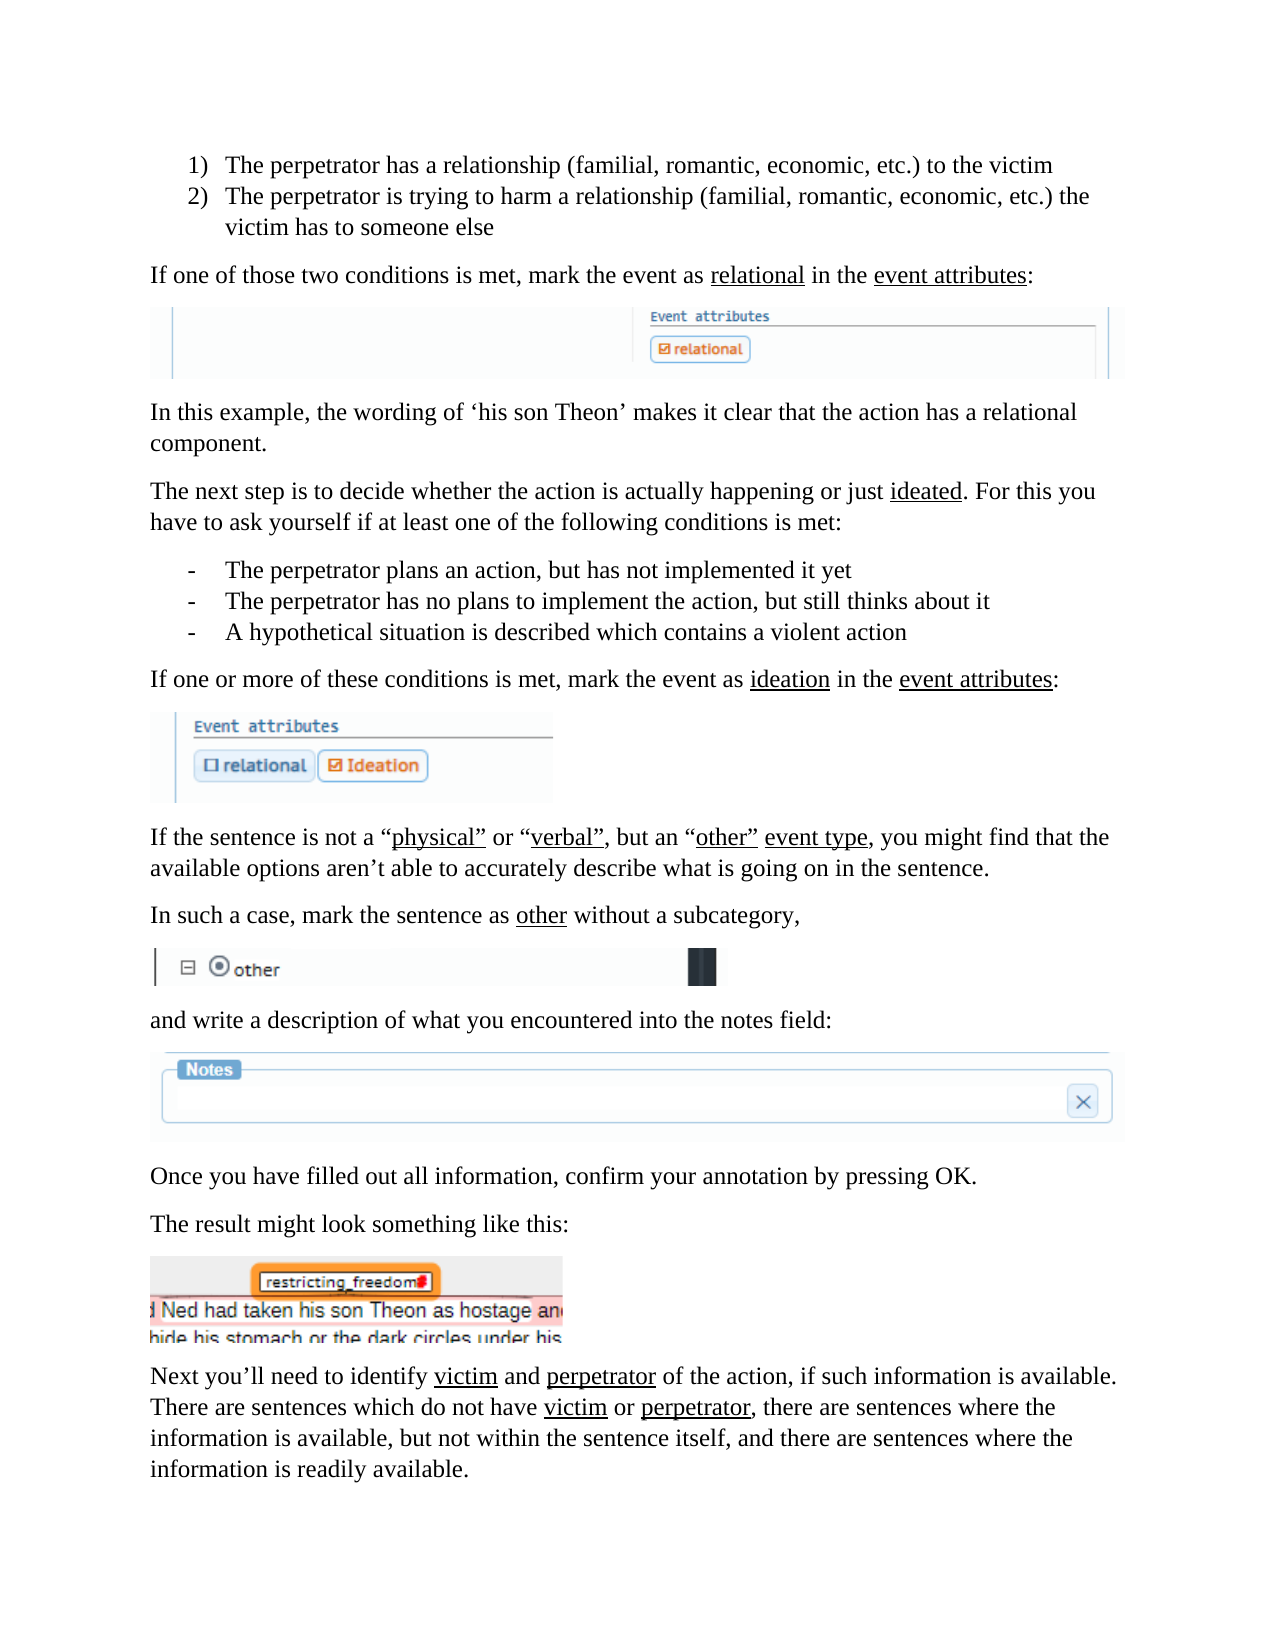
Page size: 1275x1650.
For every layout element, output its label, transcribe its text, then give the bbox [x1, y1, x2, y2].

text In this example, the wording of ‘his son Theon’ makes it clear that the action has a relational component. [150, 397, 1125, 457]
list The perpetrator is trying to harm a relationship (familial, romantic, economic, etc.) the victim has to someone else [187, 181, 1125, 241]
text and write a description of what you encountered into the notes field: [150, 1005, 1125, 1033]
text If one or more of these conditions is met, mark the event as ideation in the event attributes: [150, 664, 1125, 693]
picture [150, 712, 554, 803]
text The next step is to decide whether the action is actually happening or just ideated. For this you have to ask yourself if at least one of the following conditions is met: [150, 476, 1125, 536]
picture [150, 307, 1125, 379]
text Next you’ll need to identify victim and perpetrator of the action, if such information is available. There are sentences which do not have victim or perpetrator, there are sentences where the information is available, but not within the sentence itself, and there are sentences where the information is readily available. [150, 1361, 1125, 1483]
picture [150, 1052, 1125, 1142]
text Once you have filled out all information, confirm your annotation by pressing OK. [150, 1161, 1125, 1190]
text If the sentence is not a “physical” or “verbal”, but an “other” event type, you might find that the available options aren’t able to accurately describe what is going on in the sentence. [150, 822, 1125, 882]
text If one of those two conditions is met, mark the event as relational in the event attributes: [150, 260, 1125, 288]
text In such a case, mark the sentence as other without a subcategory, [150, 901, 1125, 929]
text The result might look something like this: [150, 1209, 1125, 1237]
list The perpetrator plans an action, but has not implemented it yet [187, 555, 1125, 583]
list The perpetrator has no plans to implement the action, but still thinks about it [187, 586, 1125, 614]
picture [150, 1256, 563, 1343]
list A hypothetical situation is described which contains a violent action [187, 617, 1125, 646]
picture [150, 948, 729, 986]
list The perpetrator has a relationship (familial, romantic, economic, etc.) to the victim [187, 150, 1125, 179]
